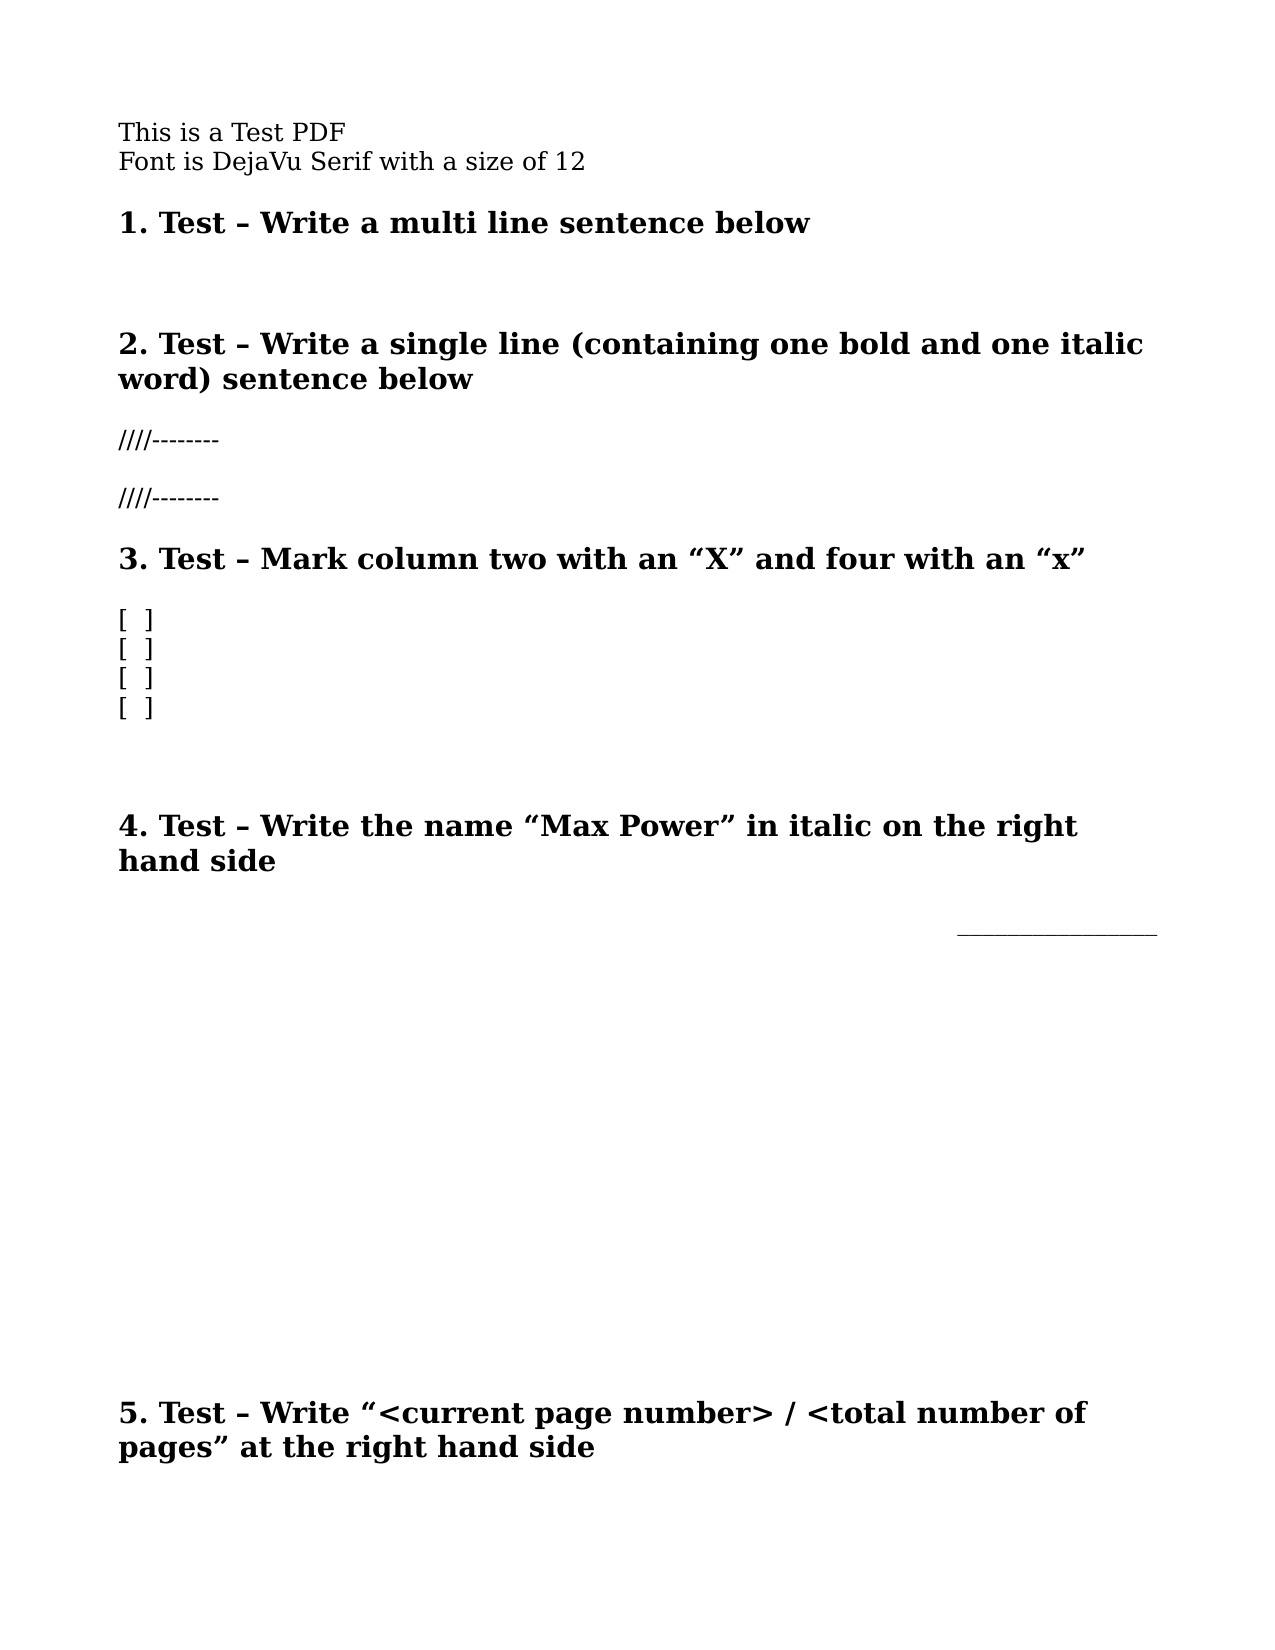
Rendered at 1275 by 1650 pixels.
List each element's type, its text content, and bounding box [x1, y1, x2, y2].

text 2. Test – Write a single line (containing one bold and one italic word) sentence below [118, 327, 1157, 396]
text 4. Test – Write the name “Max Power” in italic on the right hand side [118, 809, 1157, 878]
text 3. Test – Mark column two with an “X” and four with an “x” [118, 542, 1157, 576]
text This is a Test PDF [118, 118, 1157, 147]
text [ ] [118, 605, 1157, 634]
text 5. Test – Write “<current page number> / <total number of pages” at the right hand side [118, 1396, 1157, 1464]
text ________________ [118, 907, 1157, 936]
text Font is DejaVu Serif with a size of 12 [118, 147, 1157, 176]
text [ ] [118, 663, 1157, 693]
text ////-------- [118, 483, 1157, 513]
text [ ] [118, 693, 1157, 722]
text ////-------- [118, 425, 1157, 454]
text 1. Test – Write a multi line sentence below [118, 206, 1157, 240]
text [ ] [118, 634, 1157, 663]
